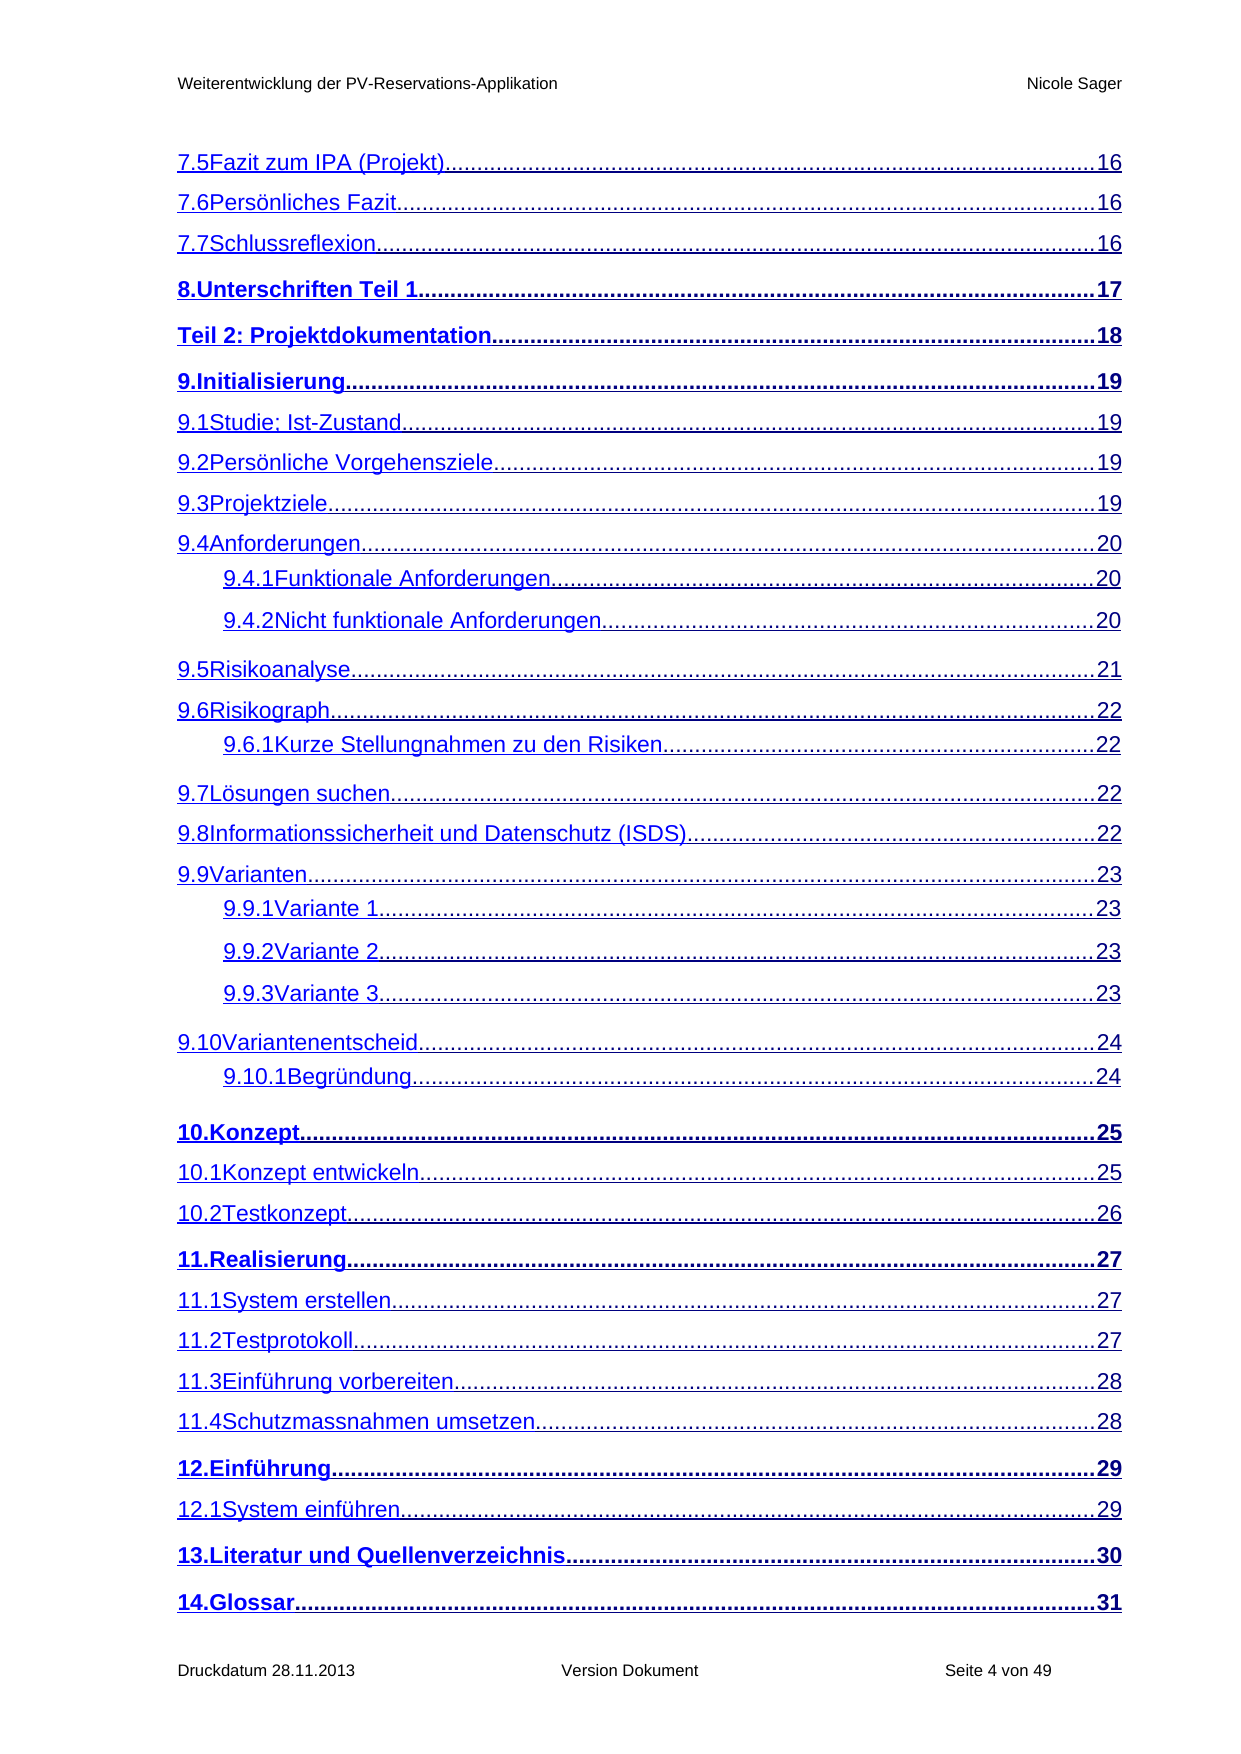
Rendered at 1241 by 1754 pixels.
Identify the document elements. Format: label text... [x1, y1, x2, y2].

text 11.2 Testprotokoll 27 [177, 1326, 1122, 1350]
text 11.1 System erstellen 27 [177, 1286, 1122, 1310]
text 9.6.1 Kurze Stellungnahmen zu den Risiken 22 [223, 730, 1122, 758]
text 11.3 Einführung vorbereiten 28 [177, 1367, 1122, 1391]
text 9.1 Studie; Ist-Zustand 19 [177, 408, 1122, 431]
text 10.1 Konzept entwickeln 25 [177, 1158, 1122, 1182]
text 9.9.2 Variante 2 23 [223, 937, 1122, 965]
text 10. Konzept 25 [177, 1118, 1122, 1141]
text 9.3 Projektziele 19 [177, 489, 1122, 513]
text 9.9.3 Variante 3 23 [223, 979, 1122, 1007]
text 7.5 Fazit zum IPA (Projekt) 16 [177, 148, 1122, 171]
text 12.1 System einführen 29 [177, 1495, 1122, 1518]
text 11. Realisierung 27 [177, 1245, 1122, 1269]
text 9.7 Lösungen suchen 22 [177, 779, 1122, 803]
text 7.6 Persönliches Fazit 16 [177, 188, 1122, 212]
text 7.7 Schlussreflexion 16 [177, 229, 1122, 252]
text 9.4 Anforderungen 20 [177, 529, 1122, 553]
text 14. Glossar 31 [177, 1588, 1122, 1612]
text 9.10 Variantenentscheid 24 [177, 1028, 1122, 1052]
text 9.4.1 Funktionale Anforderungen 20 [223, 564, 1122, 592]
text 9.8 Informationssicherheit und Datenschutz (ISDS) 22 [177, 819, 1122, 843]
text Teil 2: Projektdokumentation 18 [177, 322, 1122, 345]
text 9. Initialisierung 19 [177, 367, 1122, 391]
text 8. Unterschriften Teil 1 17 [177, 276, 1122, 299]
text 9.5 Risikoanalyse 21 [177, 655, 1122, 679]
text 13. Literatur und Quellenverzeichnis 30 [177, 1542, 1122, 1565]
text 9.9 Varianten 23 [177, 860, 1122, 884]
text 9.2 Persönliche Vorgehensziele 19 [177, 448, 1122, 472]
text 9.4.2 Nicht funktionale Anforderungen 20 [223, 606, 1122, 634]
text [177, 1432, 1122, 1436]
text 9.9.1 Variante 1 23 [223, 894, 1122, 922]
text 10.2 Testkonzept 26 [177, 1199, 1122, 1222]
text 12. Einführung 29 [177, 1454, 1122, 1478]
text 9.10.1 Begründung 24 [223, 1062, 1122, 1091]
text 9.6 Risikograph 22 [177, 696, 1122, 719]
text 11.4 Schutzmassnahmen umsetzen 28 [177, 1407, 1122, 1431]
